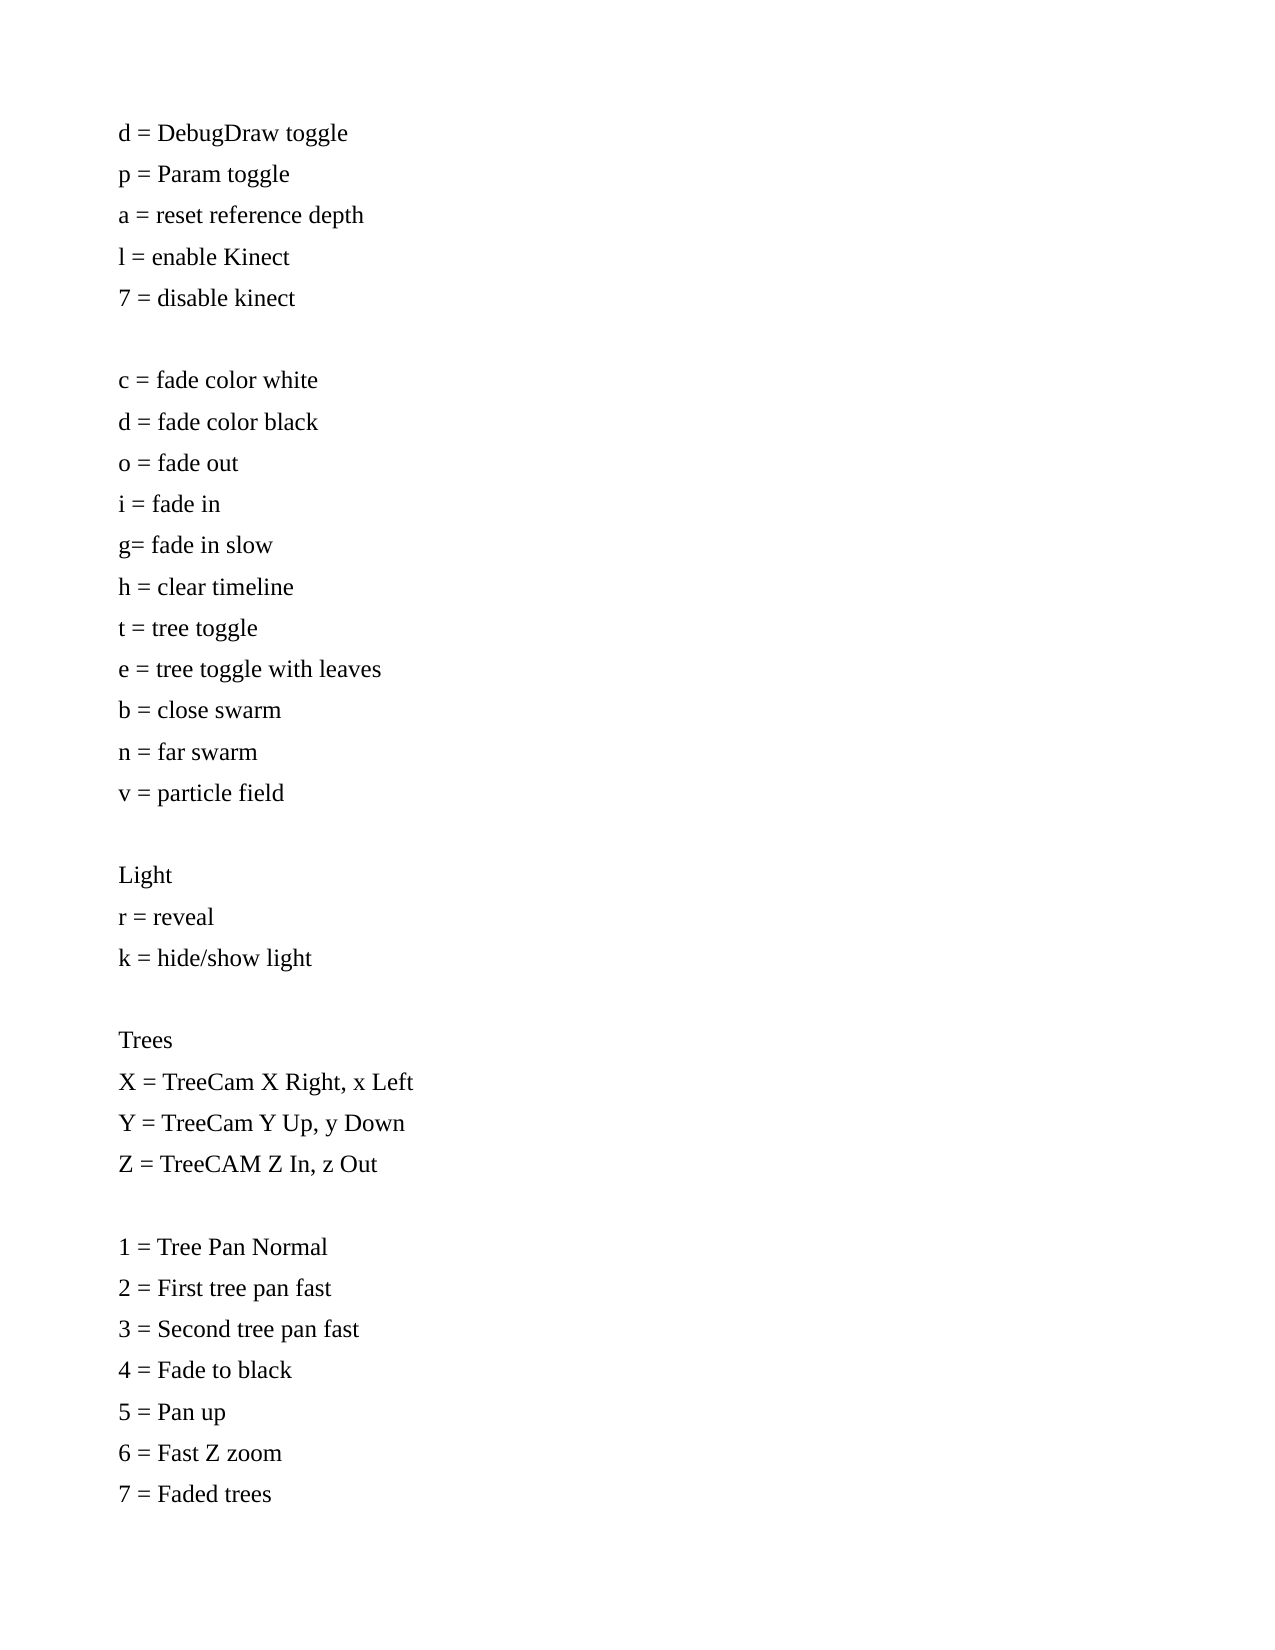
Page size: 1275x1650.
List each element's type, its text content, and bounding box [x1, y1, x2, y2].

text l = enable Kinect [118, 242, 1157, 271]
text X = TreeCam X Right, x Left [118, 1067, 1157, 1096]
text 7 = Faded trees [118, 1479, 1157, 1508]
text a = reset reference depth [118, 201, 1157, 229]
text 1 = Tree Pan Normal [118, 1232, 1157, 1261]
text 5 = Pan up [118, 1397, 1157, 1426]
text d = DebugDraw toggle [118, 118, 1157, 147]
text k = hide/show light [118, 943, 1157, 972]
text Z = TreeCAM Z In, z Out [118, 1149, 1157, 1178]
text c = fade color white [118, 366, 1157, 394]
text Light [118, 861, 1157, 889]
text 6 = Fast Z zoom [118, 1438, 1157, 1467]
text e = tree toggle with leaves [118, 654, 1157, 683]
text v = particle field [118, 778, 1157, 807]
text g= fade in slow [118, 531, 1157, 559]
text i = fade in [118, 489, 1157, 518]
text Trees [118, 1026, 1157, 1054]
text r = reveal [118, 902, 1157, 931]
text 4 = Fade to black [118, 1356, 1157, 1384]
text n = far swarm [118, 737, 1157, 766]
text 3 = Second tree pan fast [118, 1314, 1157, 1343]
text h = clear timeline [118, 572, 1157, 601]
text p = Param toggle [118, 159, 1157, 188]
text Y = TreeCam Y Up, y Down [118, 1108, 1157, 1137]
text b = close swarm [118, 696, 1157, 724]
text 2 = First tree pan fast [118, 1273, 1157, 1302]
text d = fade color black [118, 407, 1157, 436]
text o = fade out [118, 448, 1157, 477]
text t = tree toggle [118, 613, 1157, 642]
text 7 = disable kinect [118, 283, 1157, 312]
